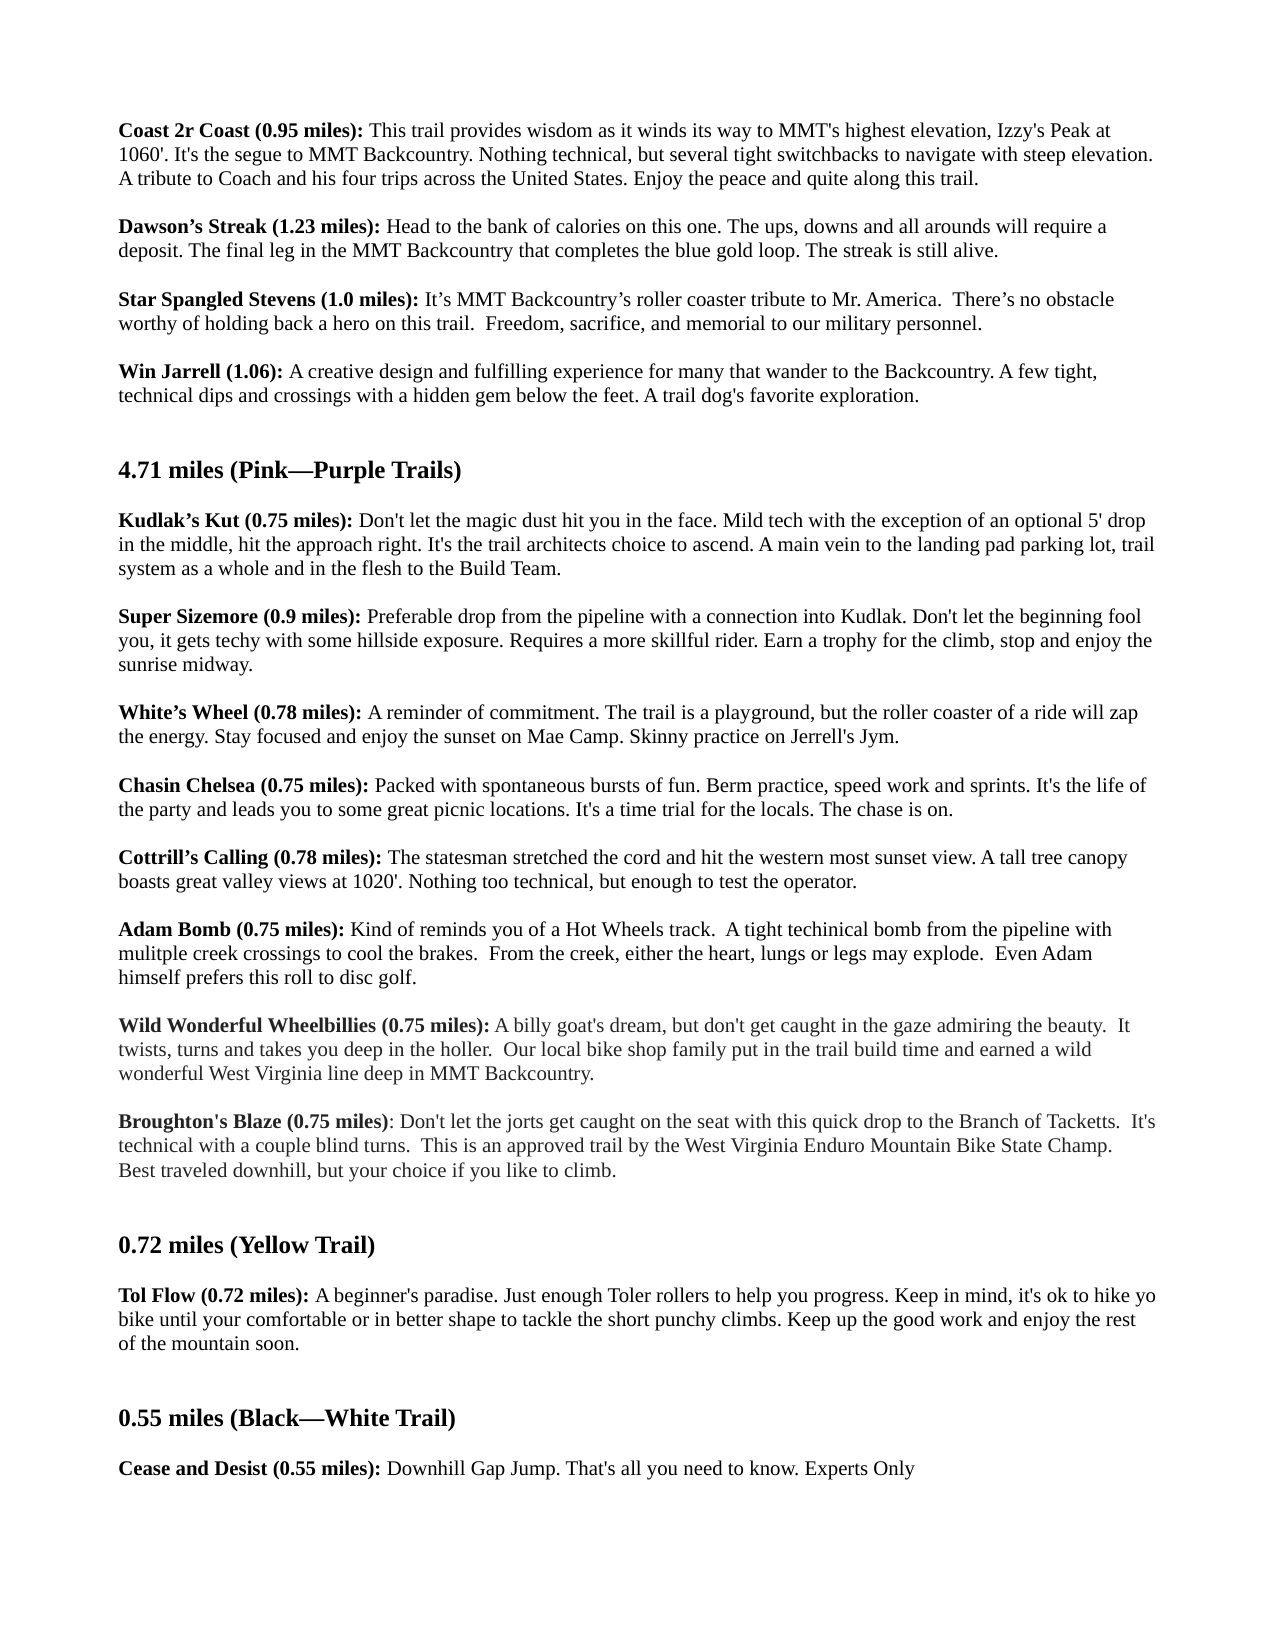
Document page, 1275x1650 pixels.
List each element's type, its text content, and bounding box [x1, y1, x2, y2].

text Wild Wonderful Wheelbillies (0.75 miles): A billy goat's dream, but don't get caught in the gaze admiring the beauty. It twists, turns and takes you deep in the holler. Our local bike shop family put in the trail build time and earned a wild wonderful West Virginia line deep in MMT Backcountry. [118, 1013, 1157, 1085]
text Adam Bomb (0.75 miles): Kind of reminds you of a Hot Wheels track. A tight techinical bomb from the pipeline with mulitple creek crossings to cool the brakes. From the creek, either the heart, lungs or legs may explode. Even Adam himself prefers this roll to disc golf. [118, 917, 1157, 989]
text Win Jarrell (1.06): A creative design and fulfilling experience for many that wander to the Backcountry. A few tight, technical dips and crossings with a hid­den gem below the feet. A trail dog's favorite exploration. [118, 359, 1157, 407]
text Broughton's Blaze (0.75 miles): Don't let the jorts get caught on the seat with this quick drop to the Branch of Tacketts. It's technical with a couple blind turns. This is an approved trail by the West Virginia Enduro Mountain Bike State Champ. Best traveled downhill, but your choice if you like to climb. [118, 1109, 1157, 1182]
text 4.71 miles (Pink—Purple Trails) [118, 455, 1157, 484]
text Super Sizemore (0.9 miles): Preferable drop from the pipeline with a connection into Kudlak. Don't let the beginning fool you, it gets techy with some hillside expo­sure. Requires a more skillful rider. Earn a trophy for the climb, stop and enjoy the sunrise midway. [118, 604, 1157, 676]
text Coast 2r Coast (0.95 miles): This trail provides wisdom as it winds its way to MMT's highest elevation, Izzy's Peak at 1060'. It's the segue to MMT Backcoun­try. Nothing technical, but several tight switchbacks to navigate with steep eleva­tion. A tribute to Coach and his four trips across the United States. Enjoy the peace and quite along this trail. [118, 118, 1157, 190]
text Cease and Desist (0.55 miles): Downhill Gap Jump. That's all you need to know. Experts Only [118, 1456, 1157, 1480]
text Dawson’s Streak (1.23 miles): Head to the bank of calories on this one. The ups, downs and all arounds will require a deposit. The final leg in the MMT Backcoun­try that completes the blue gold loop. The streak is still alive. [118, 214, 1157, 262]
text Cottrill’s Calling (0.78 miles): The statesman stretched the cord and hit the west­ern most sunset view. A tall tree canopy boasts great valley views at 1020'. Noth­ing too technical, but enough to test the operator. [118, 845, 1157, 893]
text 0.72 miles (Yellow Trail) [118, 1230, 1157, 1258]
text Star Spangled Stevens (1.0 miles): It’s MMT Backcountry’s roller coaster tribute to Mr. America. There’s no obstacle worthy of holding back a hero on this trail. Freedom, sacrifice, and memorial to our military personnel. [118, 287, 1157, 335]
text Kudlak’s Kut (0.75 miles): Don't let the magic dust hit you in the face. Mild tech with the exception of an optional 5' drop in the middle, hit the approach right. It's the trail architects choice to ascend. A main vein to the landing pad parking lot, trail system as a whole and in the flesh to the Build Team. [118, 508, 1157, 580]
text Tol Flow (0.72 miles): A beginner's paradise. Just enough Toler rollers to help you progress. Keep in mind, it's ok to hike yo bike until your comfortable or in better shape to tackle the short punchy climbs. Keep up the good work and en­joy the rest of the mountain soon. [118, 1282, 1157, 1355]
text 0.55 miles (Black—White Trail) [118, 1403, 1157, 1432]
text White’s Wheel (0.78 miles): A reminder of commitment. The trail is a play­ground, but the roller coaster of a ride will zap the energy. Stay focused and enjoy the sunset on Mae Camp. Skinny practice on Jerrell's Jym. [118, 700, 1157, 748]
text Chasin Chelsea (0.75 miles): Packed with spontaneous bursts of fun. Berm prac­tice, speed work and sprints. It's the life of the party and leads you to some great picnic locations. It's a time trial for the locals. The chase is on. [118, 772, 1157, 821]
